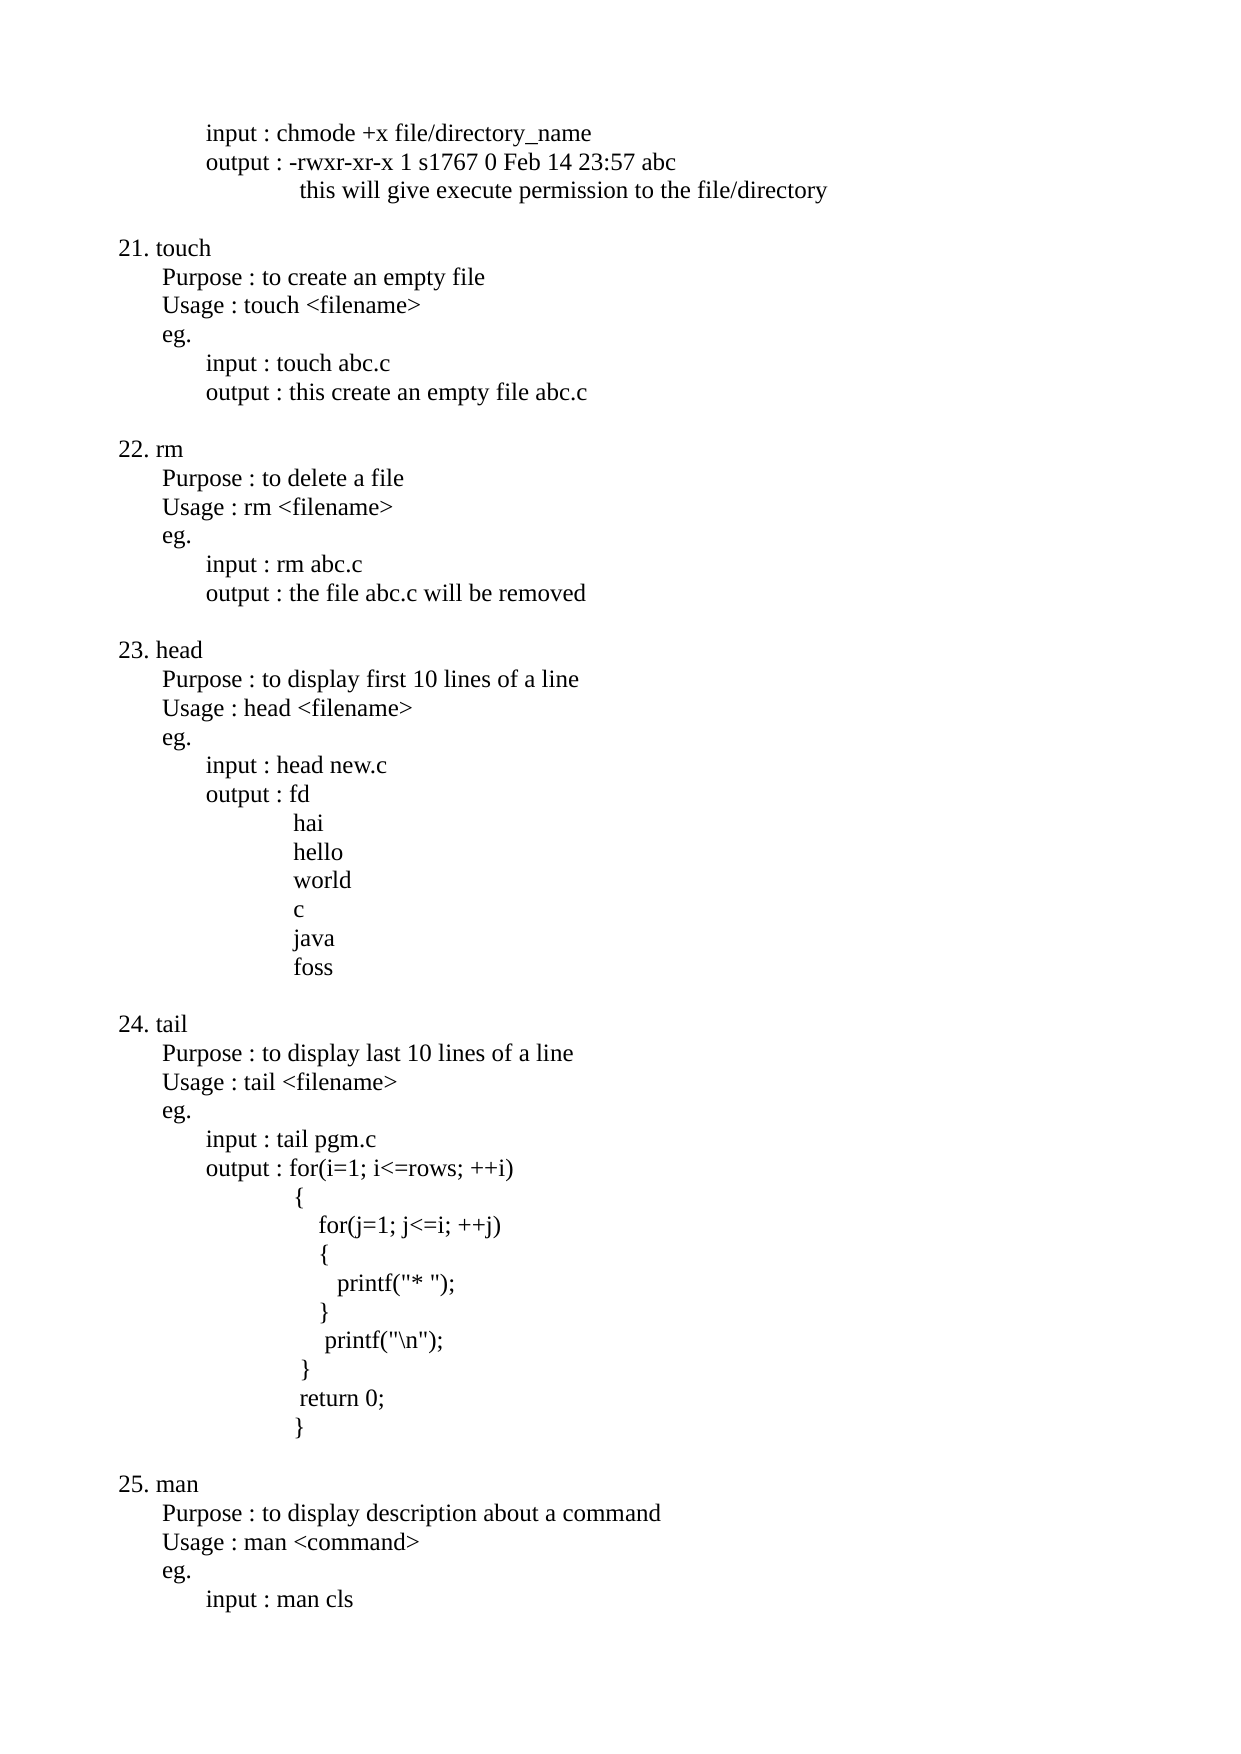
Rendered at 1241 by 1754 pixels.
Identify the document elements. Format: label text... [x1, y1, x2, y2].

text Purpose : to display first 10 lines of a line [118, 664, 1122, 693]
text 23. head [118, 636, 1122, 664]
text Usage : head <filename> [118, 693, 1122, 722]
text c [118, 894, 1122, 923]
text for(j=1; j<=i; ++j) [118, 1211, 1122, 1239]
text java [118, 923, 1122, 952]
text 24. tail [118, 1009, 1122, 1038]
text { [118, 1182, 1122, 1211]
text Usage : tail <filename> [118, 1067, 1122, 1096]
text output : for(i=1; i<=rows; ++i) [118, 1153, 1122, 1182]
text output : fd [118, 779, 1122, 808]
text input : chmode +x file/directory_name [118, 118, 1122, 147]
text printf("* "); [118, 1268, 1122, 1297]
text 21. touch [118, 233, 1122, 262]
text Purpose : to create an empty file [118, 262, 1122, 291]
text eg. [118, 1556, 1122, 1584]
text output : the file abc.c will be removed [118, 578, 1122, 607]
text input : man cls [118, 1584, 1122, 1613]
text eg. [118, 722, 1122, 751]
text input : touch abc.c [118, 348, 1122, 377]
text 25. man [118, 1469, 1122, 1498]
text } [118, 1354, 1122, 1383]
text printf("\n"); [118, 1326, 1122, 1354]
text 22. rm [118, 434, 1122, 463]
text input : head new.c [118, 751, 1122, 779]
text world [118, 866, 1122, 894]
text hello [118, 837, 1122, 866]
text } [118, 1412, 1122, 1441]
text output : -rwxr-xr-x 1 s1767 0 Feb 14 23:57 abc [118, 147, 1122, 176]
text this will give execute permission to the file/directory [118, 176, 1122, 204]
text eg. [118, 319, 1122, 348]
text Purpose : to display last 10 lines of a line [118, 1038, 1122, 1067]
text hai [118, 808, 1122, 837]
text Usage : touch <filename> [118, 291, 1122, 319]
text input : rm abc.c [118, 549, 1122, 578]
text return 0; [118, 1383, 1122, 1412]
text eg. [118, 521, 1122, 549]
text } [118, 1297, 1122, 1326]
text input : tail pgm.c [118, 1124, 1122, 1153]
text { [118, 1239, 1122, 1268]
text Usage : man <command> [118, 1527, 1122, 1556]
text output : this create an empty file abc.c [118, 377, 1122, 406]
text eg. [118, 1096, 1122, 1124]
text foss [118, 952, 1122, 981]
text Usage : rm <filename> [118, 492, 1122, 521]
text Purpose : to delete a file [118, 463, 1122, 492]
text Purpose : to display description about a command [118, 1498, 1122, 1527]
